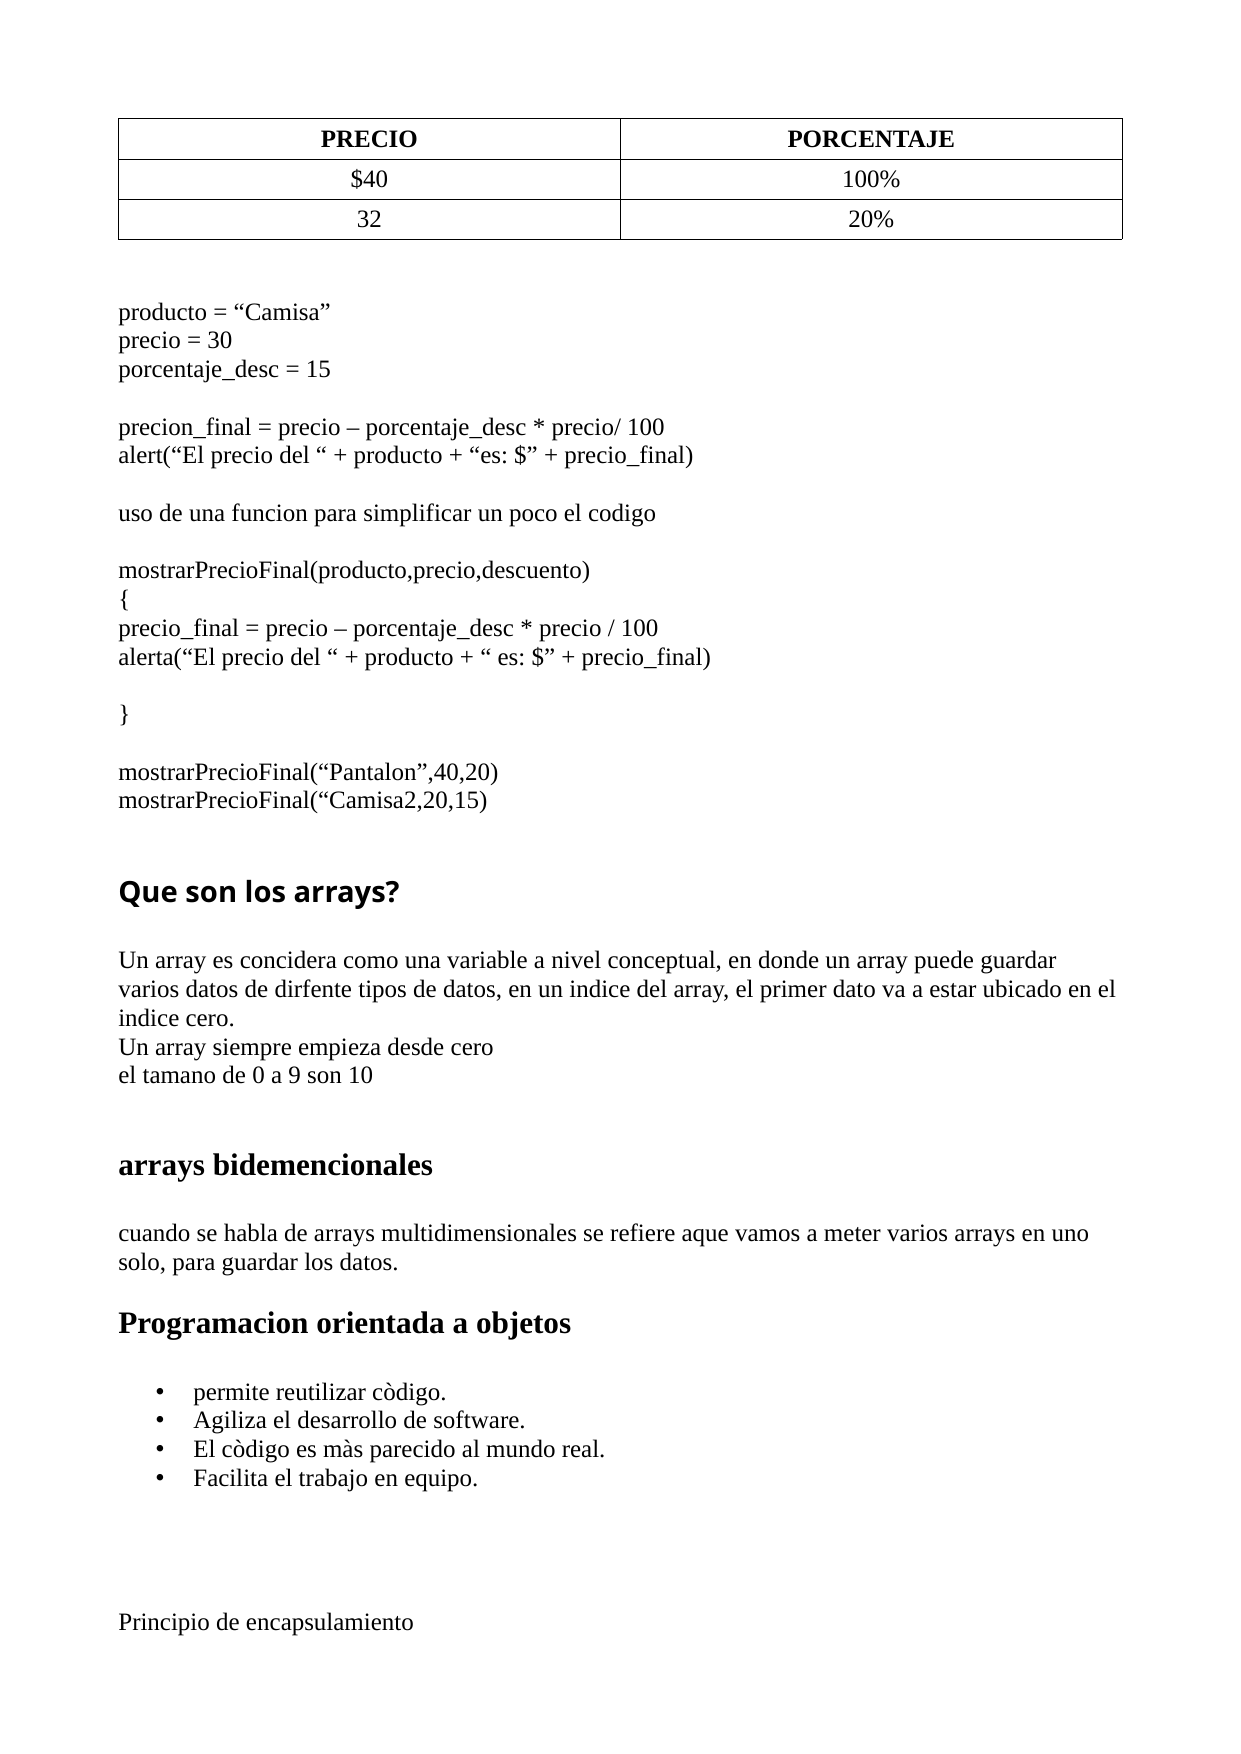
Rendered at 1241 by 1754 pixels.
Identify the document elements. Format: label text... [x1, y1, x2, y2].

text producto = “Camisa” [118, 297, 1122, 325]
text Programacion orientada a objetos [118, 1305, 1122, 1341]
text alerta(“El precio del “ + producto + “ es: $” + precio_final) [118, 642, 1122, 670]
text Que son los arrays? [118, 872, 1122, 911]
list El còdigo es màs parecido al mundo real. [156, 1434, 1122, 1463]
table_cell 20% [621, 200, 1122, 239]
text uso de una funcion para simplificar un poco el codigo [118, 498, 1122, 527]
text mostrarPrecioFinal(“Pantalon”,40,20) [118, 757, 1122, 785]
text arrays bidemencionales [118, 1147, 1122, 1183]
text mostrarPrecioFinal(“Camisa2,20,15) [118, 785, 1122, 814]
list permite reutilizar còdigo. [156, 1377, 1122, 1405]
text precio = 30 [118, 325, 1122, 354]
text porcentaje_desc = 15 [118, 354, 1122, 383]
text } [118, 699, 1122, 728]
text Un array es concidera como una variable a nivel conceptual, en donde un array puede guardar varios datos de dirfente tipos de datos, en un indice del array, el primer dato va a estar ubicado en el indice cero. [118, 945, 1122, 1032]
text cuando se habla de arrays multidimensionales se refiere aque vamos a meter varios arrays en uno solo, para guardar los datos. [118, 1218, 1122, 1276]
text Principio de encapsulamiento [118, 1607, 1122, 1635]
text { [118, 584, 1122, 613]
table_cell 100% [621, 160, 1122, 199]
table_header PRECIO [119, 119, 620, 158]
text alert(“El precio del “ + producto + “es: $” + precio_final) [118, 440, 1122, 469]
list Agiliza el desarrollo de software. [156, 1405, 1122, 1434]
text precio_final = precio – porcentaje_desc * precio / 100 [118, 613, 1122, 642]
text el tamano de 0 a 9 son 10 [118, 1060, 1122, 1089]
table_cell 32 [119, 200, 620, 239]
text Un array siempre empieza desde cero [118, 1032, 1122, 1060]
table_header PORCENTAJE [621, 119, 1122, 158]
text mostrarPrecioFinal(producto,precio,descuento) [118, 555, 1122, 584]
list Facilita el trabajo en equipo. [156, 1463, 1122, 1492]
table_cell $40 [119, 160, 620, 199]
text precion_final = precio – porcentaje_desc * precio/ 100 [118, 412, 1122, 440]
